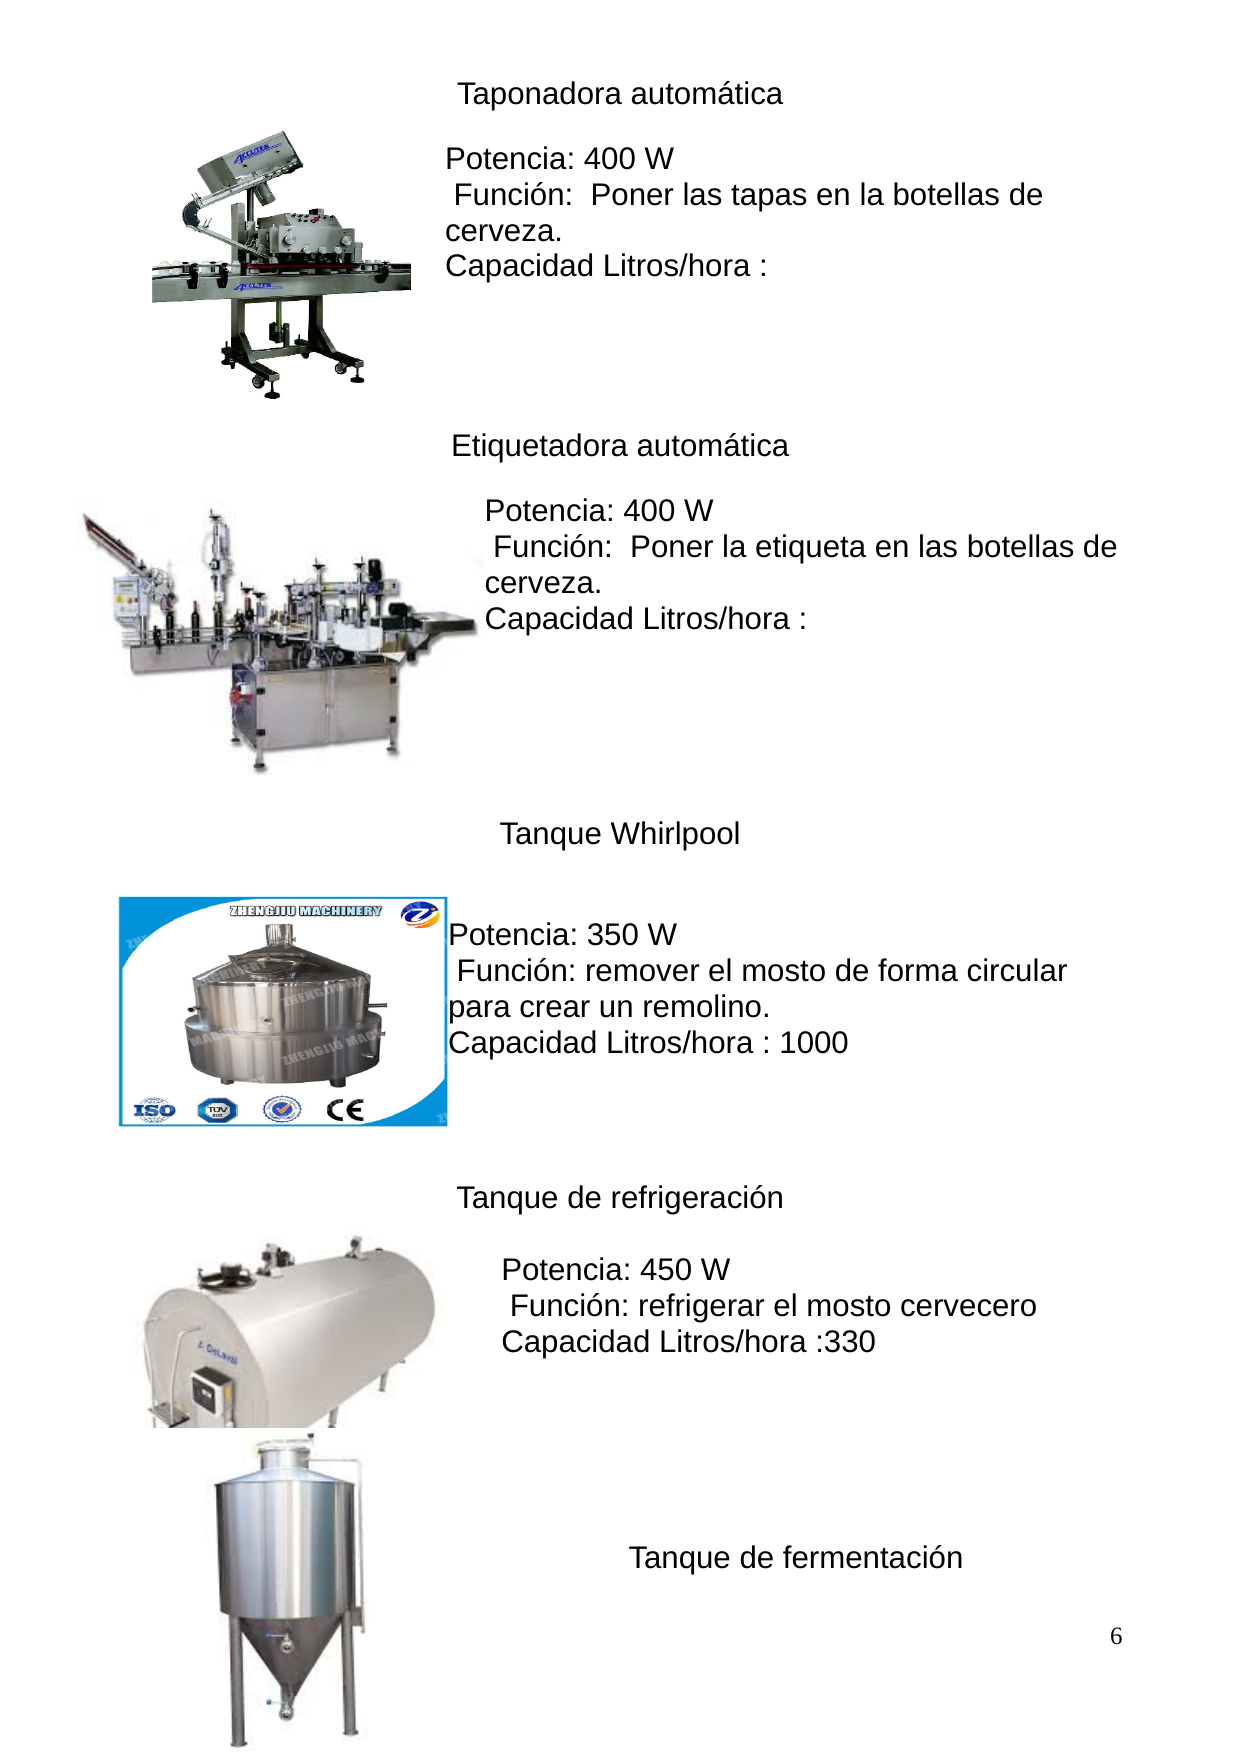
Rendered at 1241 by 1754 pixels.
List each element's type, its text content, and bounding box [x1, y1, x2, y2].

text Función: refrigerar el mosto cervecero [501, 1287, 1122, 1323]
text Capacidad Litros/hora : [445, 247, 1122, 283]
text Taponadora automática [118, 75, 1122, 111]
text Capacidad Litros/hora : [485, 600, 1122, 636]
text Tanque Whirlpool [118, 815, 1122, 851]
text Etiquetadora automática [118, 427, 1122, 463]
text Potencia: 400 W [445, 140, 1122, 176]
text Función: remover el mosto de forma circular para crear un remolino. [448, 952, 1122, 1024]
text Potencia: 350 W [448, 916, 1122, 952]
text Función: Poner la etiqueta en las botellas de cerveza. [485, 528, 1122, 600]
text Capacidad Litros/hora : 1000 [448, 1024, 1122, 1060]
text Tanque de fermentación [470, 1539, 1122, 1575]
text Potencia: 400 W [118, 492, 1122, 528]
text Tanque de refrigeración [118, 1179, 1122, 1215]
text Potencia: 450 W [501, 1251, 1122, 1287]
text Capacidad Litros/hora :330 [501, 1323, 1122, 1359]
text Función: Poner las tapas en la botellas de cerveza. [445, 176, 1122, 247]
